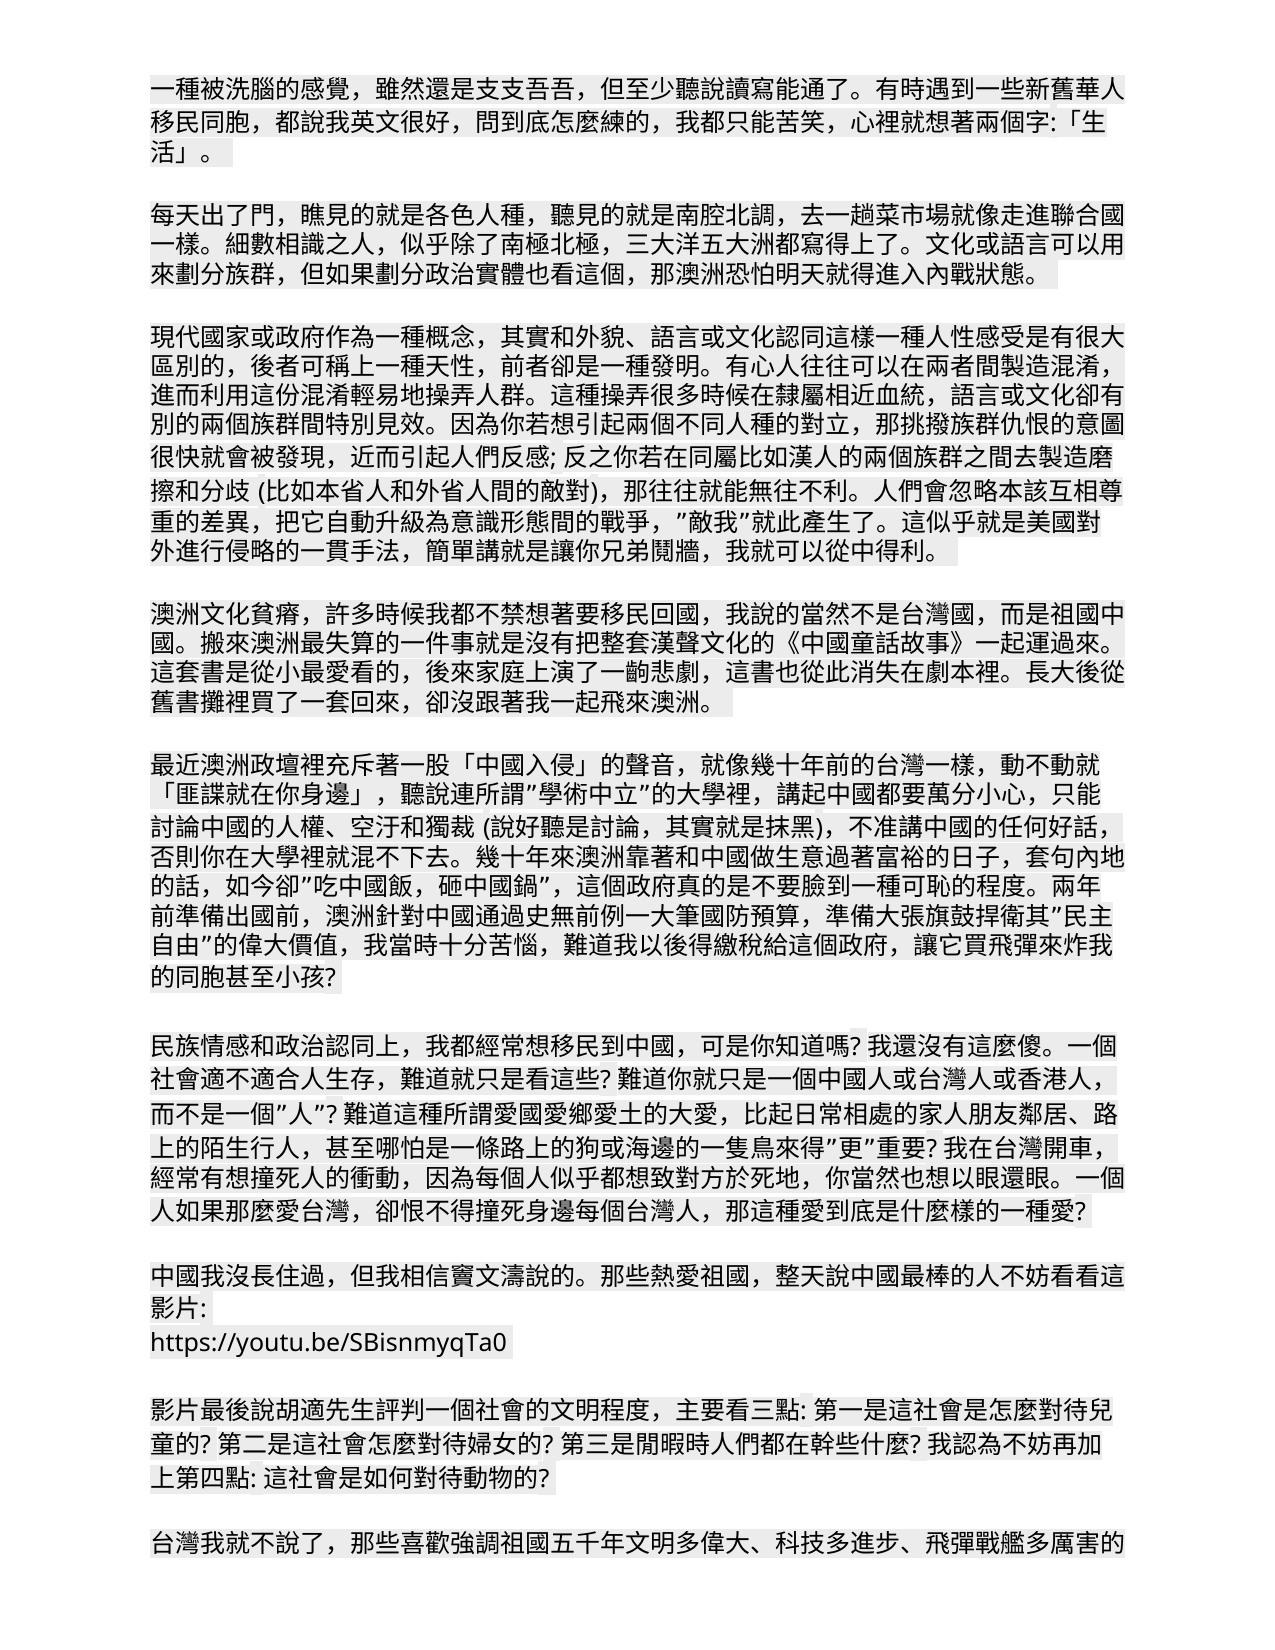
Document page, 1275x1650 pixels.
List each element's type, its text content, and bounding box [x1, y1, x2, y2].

text 搬到澳洲住一年八個月了，洋墨水沒喝過，洋汽水到是喝了不少。出國前不會講英文也聽不懂，看書會看，但講話時只能支支吾吾念些單字，現在好多了，生活工作全是英文，有一種被洗腦的感覺，雖然還是支支吾吾，但至少聽說讀寫能通了。有時遇到一些新舊華人移民同胞，都說我英文很好，問到底怎麼練的，我都只能苦笑，心裡就想著兩個字:「生活」。 每天出了門，瞧見的就是各色人種，聽見的就是南腔北調，去一趟菜市場就像走進聯合國一樣。細數相識之人，似乎除了南極北極，三大洋五大洲都寫得上了。文化或語言可以用來劃分族群，但如果劃分政治實體也看這個，那澳洲恐怕明天就得進入內戰狀態。 現代國家或政府作為一種概念，其實和外貌、語言或文化認同這樣一種人性感受是有很大區別的，後者可稱上一種天性，前者卻是一種發明。有心人往往可以在兩者間製造混淆，進而利用這份混淆輕易地操弄人群。這種操弄很多時候在隸屬相近血統，語言或文化卻有別的兩個族群間特別見效。因為你若想引起兩個不同人種的對立，那挑撥族群仇恨的意圖很快就會被發現，近而引起人們反感; 反之你若在同屬比如漢人的兩個族群之間去製造磨擦和分歧 (比如本省人和外省人間的敵對)，那往往就能無往不利。人們會忽略本該互相尊重的差異，把它自動升級為意識形態間的戰爭，”敵我”就此產生了。這似乎就是美國對外進行侵略的一貫手法，簡單講就是讓你兄弟鬩牆，我就可以從中得利。 澳洲文化貧瘠，許多時候我都不禁想著要移民回國，我說的當然不是台灣國，而是祖國中國。搬來澳洲最失算的一件事就是沒有把整套漢聲文化的《中國童話故事》一起運過來。這套書是從小最愛看的，後來家庭上演了一齣悲劇，這書也從此消失在劇本裡。長大後從舊書攤裡買了一套回來，卻沒跟著我一起飛來澳洲。 最近澳洲政壇裡充斥著一股「中國入侵」的聲音，就像幾十年前的台灣一樣，動不動就「匪諜就在你身邊」，聽說連所謂”學術中立”的大學裡，講起中國都要萬分小心，只能討論中國的人權、空汙和獨裁 (說好聽是討論，其實就是抹黑)，不准講中國的任何好話，否則你在大學裡就混不下去。幾十年來澳洲靠著和中國做生意過著富裕的日子，套句內地的話，如今卻”吃中國飯，砸中國鍋”，這個政府真的是不要臉到一種可恥的程度。兩年前準備出國前，澳洲針對中國通過史無前例一大筆國防預算，準備大張旗鼓捍衛其”民主自由”的偉大價值，我當時十分苦惱，難道我以後得繳稅給這個政府，讓它買飛彈來炸我的同胞甚至小孩? 民族情感和政治認同上，我都經常想移民到中國，可是你知道嗎? 我還沒有這麼傻。一個社會適不適合人生存，難道就只是看這些? 難道你就只是一個中國人或台灣人或香港人，而不是一個”人”? 難道這種所謂愛國愛鄉愛土的大愛，比起日常相處的家人朋友鄰居、路上的陌生行人，甚至哪怕是一條路上的狗或海邊的一隻鳥來得”更”重要? 我在台灣開車，經常有想撞死人的衝動，因為每個人似乎都想致對方於死地，你當然也想以眼還眼。一個人如果那麼愛台灣，卻恨不得撞死身邊每個台灣人，那這種愛到底是什麼樣的一種愛? 中國我沒長住過，但我相信竇文濤說的。那些熱愛祖國，整天說中國最棒的人不妨看看這影片: https://youtu.be/SBisnmyqTa0 影片最後說胡適先生評判一個社會的文明程度，主要看三點: 第一是這社會是怎麼對待兒童的? 第二是這社會怎麼對待婦女的? 第三是閒暇時人們都在幹些什麼? 我認為不妨再加上第四點: 這社會是如何對待動物的? 台灣我就不說了，那些喜歡強調祖國五千年文明多偉大、科技多進步、飛彈戰艦多厲害的人不妨想想，你口口聲聲捧上天的這個國家，它的社會究竟配不配得上這些溢美之詞? 天峰前面寫的，最後有四個字”好好生活”我非常認同，無論你是誰，一個渺小的個人最後還是要回到生活兩個字上來，能夠好好生活就是所有人的願望。我在澳洲經常覺得工作非常辛苦，薪水和在台灣差不多，但生活費是台灣的三倍，再加上文化和語言差異，極有壓力。但日常生活上一走出門，就說過一條馬路，往往也會感動良久，因為有路可以走，車子會讓人，行人會對你微笑，鳥看了你不會怕，更不用面對滿地的垃圾和狗屎。 澳洲人也不笨，多數人不會把政治和生活混為一談，無論他對中國如何不爽，他也不會哪怕對一個中國人口出惡言。有些人會說那是因為法律嚴格，怕付出代價。但我生活久了，我知道那更多是一種文明道德壓力，人們普遍害怕一種眼光; 很多人以為西方社會很自由，其實恰恰相反，你若在許多文明基本界限上踰矩，別人是會立刻瞧不起你的，而這種瞧不起你的無形逞罰會在你身上烙印很長一段日子。中國我不曉得，台灣就完全不是這樣喔，你愈野蠻愈陰狠心機愈重，人們就認為你愈厲害愈成熟愈可靠。請問，對一個心智稍微正常一點的人，生活在這樣一個島上會快樂嗎? 這樣一個島獨立成一個響噹噹的”國家”有任何意義嗎? 給誰去活呢? [150, 75, 1125, 1558]
